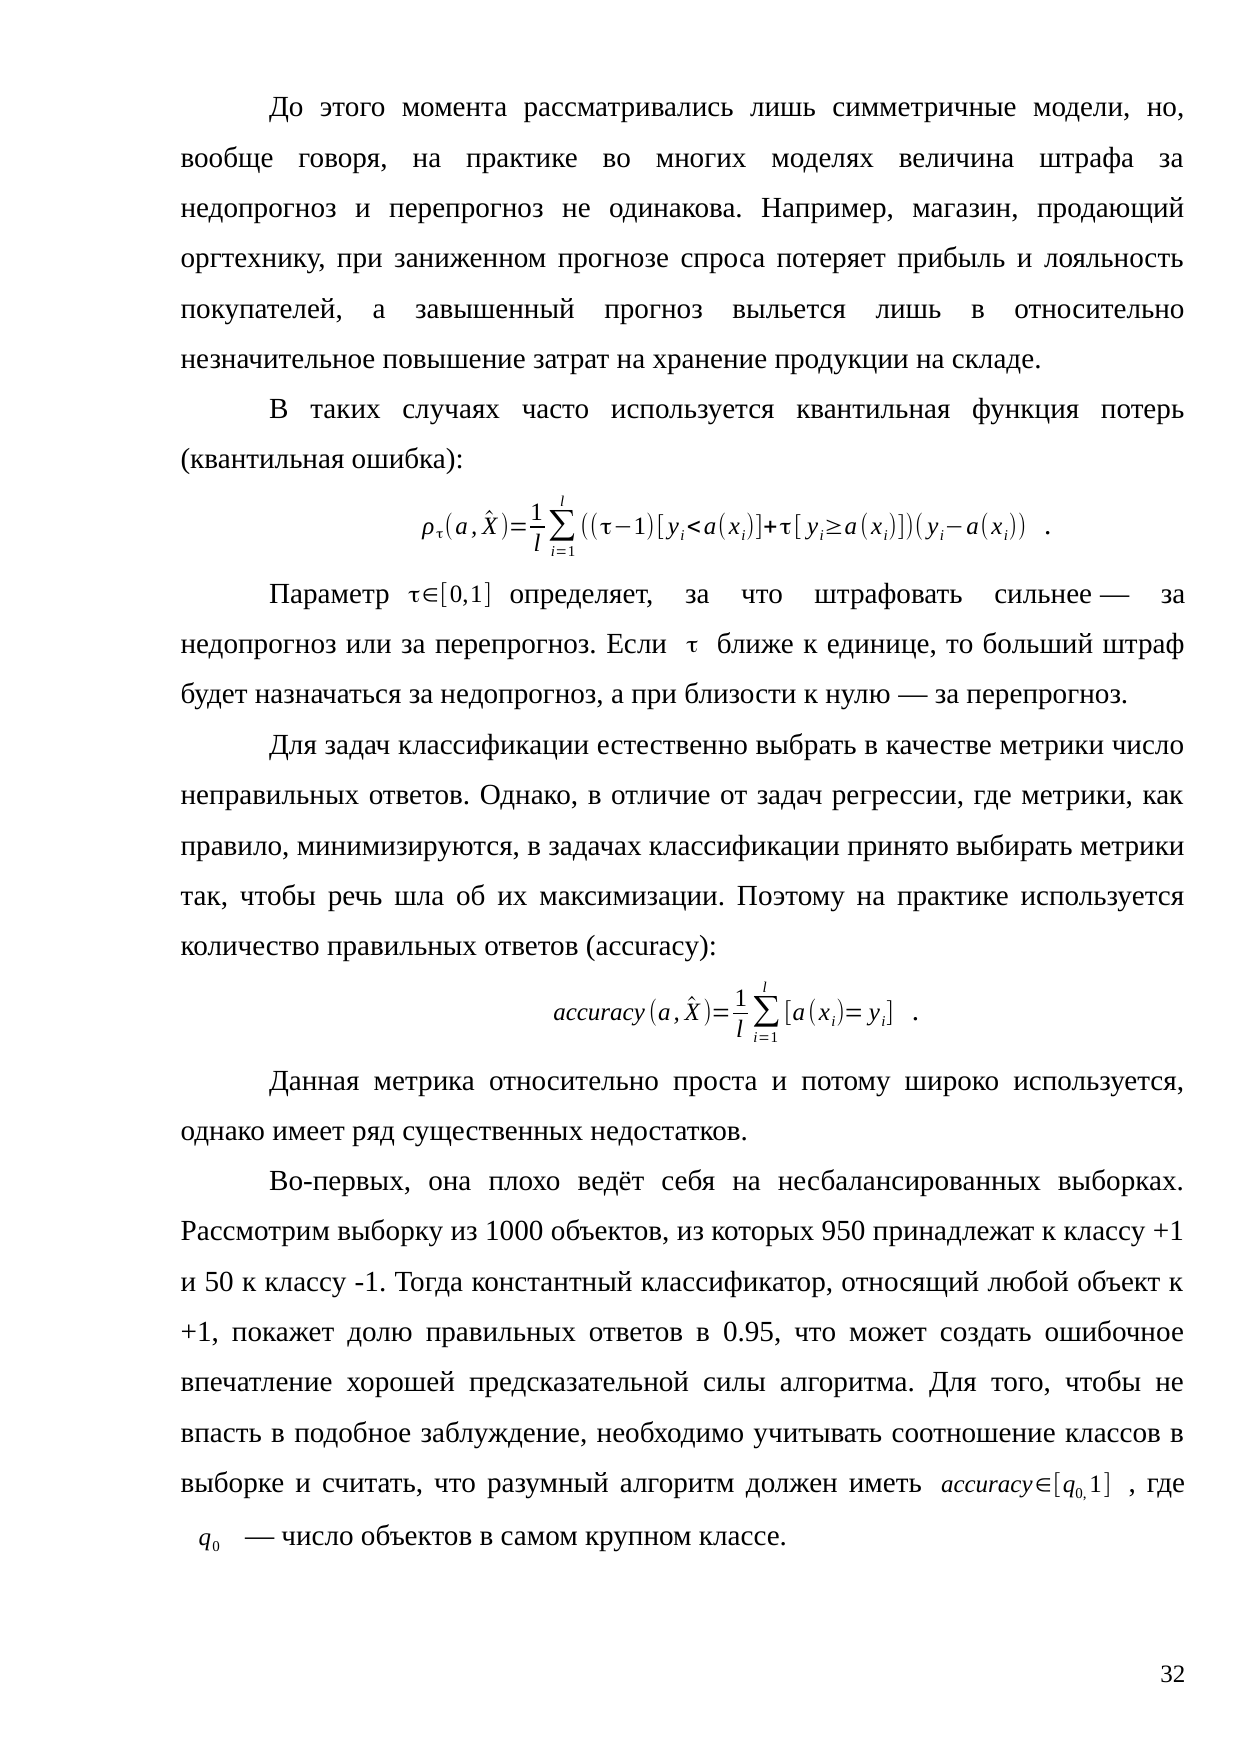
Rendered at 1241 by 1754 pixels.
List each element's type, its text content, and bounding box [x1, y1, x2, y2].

text Данная метрика относительно проста и потому широко используется, однако имеет ряд существенных недостатков. [180, 1063, 1185, 1146]
text . [180, 978, 1185, 1046]
text Во-первых, она плохо ведёт себя на несбалансированных выборках. Рассмотрим выборку из 1000 объектов, из которых 950 принадлежат к классу +1 и 50 к классу -1. Тогда константный классификатор, относящий любой объект к +1, покажет долю правильных ответов в 0.95, что может создать ошибочное впечатление хорошей предсказательной силы алгоритма. Для того, чтобы не впасть в подобное заблуждение, необходимо учитывать соотношение классов в выборке и считать, что разумный алгоритм должен иметь, где — число объектов в самом крупном классе. [180, 1163, 1185, 1555]
text В таких случаях часто используется квантильная функция потерь (квантильная ошибка): [180, 391, 1185, 475]
text До этого момента рассматривались лишь симметричные модели, но, вообще говоря, на практике во многих моделях величина штрафа за недопрогноз и перепрогноз не одинакова. Например, магазин, продающий оргтехнику, при заниженном прогнозе спроса потеряет прибыль и лояльность покупателей, а завышенный прогноз выльется лишь в относительно незначительное повышение затрат на хранение продукции на складе. [180, 89, 1185, 374]
text Для задач классификации естественно выбрать в качестве метрики число неправильных ответов. Однако, в отличие от задач регрессии, где метрики, как правило, минимизируются, в задачах классификации принято выбирать метрики так, чтобы речь шла об их максимизации. Поэтому на практике используется количество правильных ответов (accuracy): [180, 727, 1185, 962]
text . [180, 492, 1185, 559]
text Параметропределяет, за что штрафовать сильнее — за недопрогноз или за перепрогноз. Еслиближе к единице, то больший штраф будет назначаться за недопрогноз, а при близости к нулю — за перепрогноз. [180, 576, 1185, 710]
